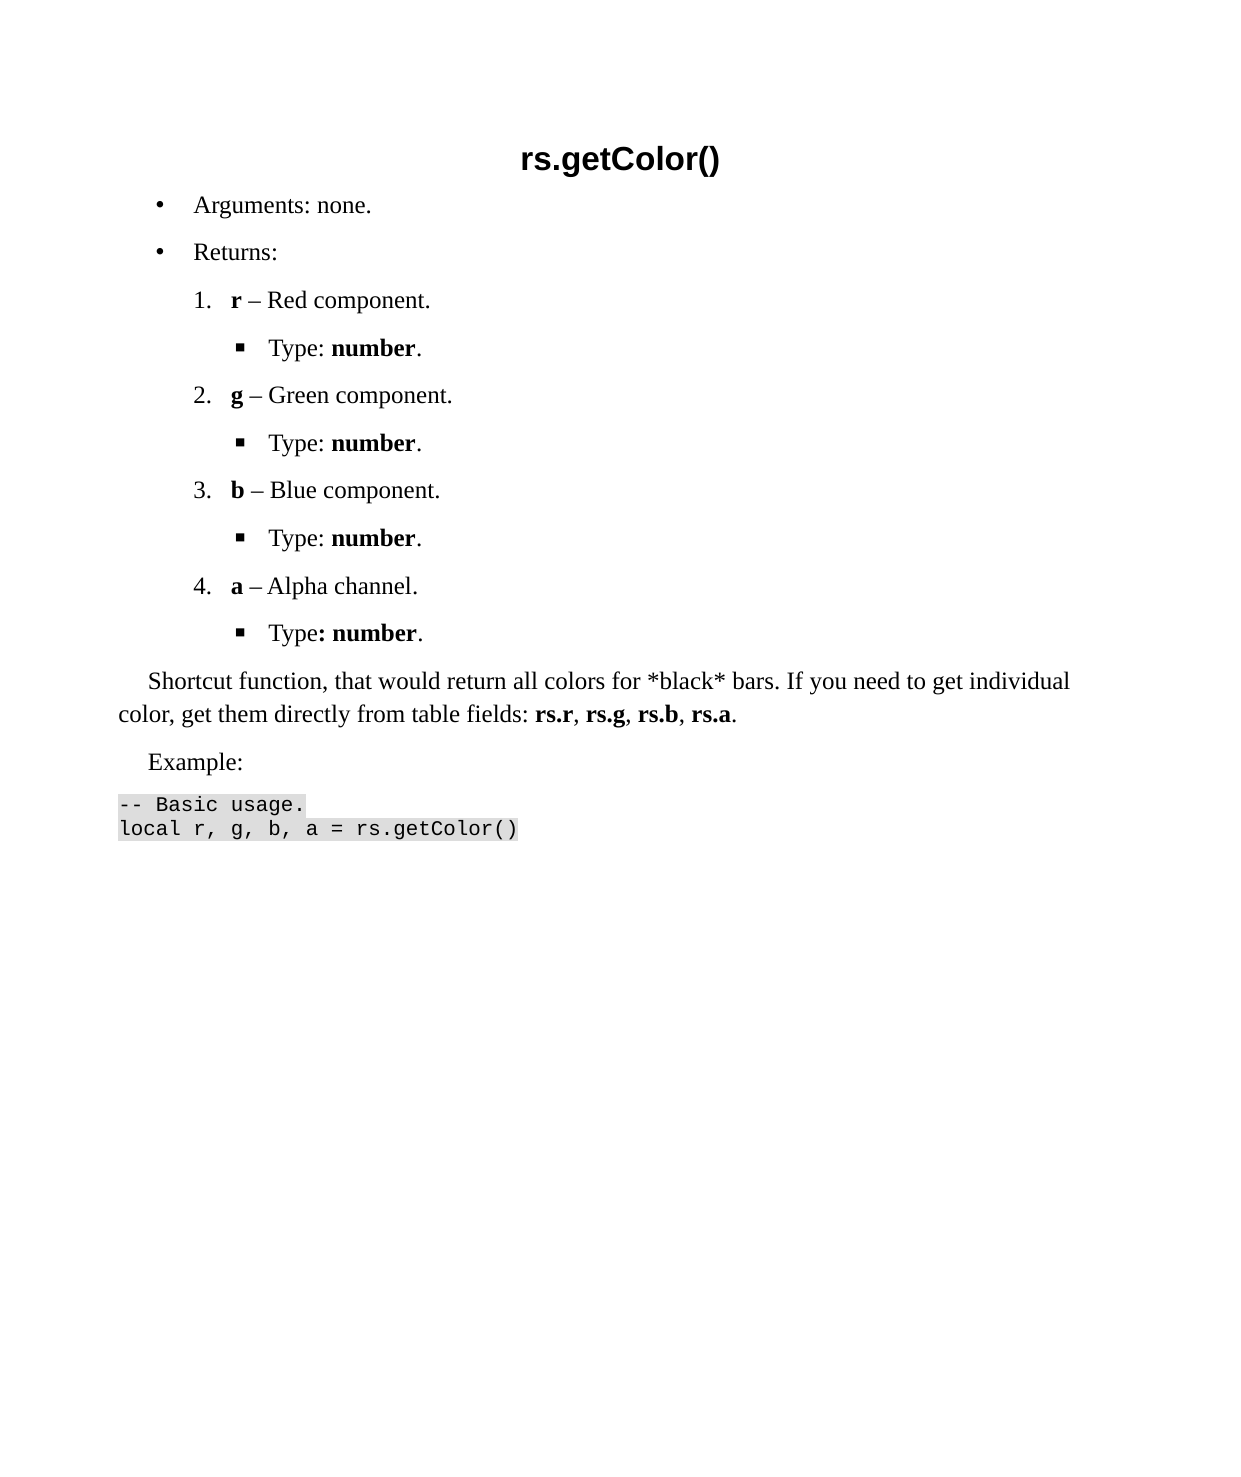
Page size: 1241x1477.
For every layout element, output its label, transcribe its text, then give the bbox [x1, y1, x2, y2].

list Type: number. [231, 618, 1122, 647]
list r – Red component. [193, 285, 1122, 314]
list a – Alpha channel. [193, 571, 1122, 599]
list Type: number. [231, 523, 1122, 552]
text Shortcut function, that would return all colors for *black* bars. If you need to get individual color, get them directly from table fields: rs.r, rs.g, rs.b, rs.a. [118, 666, 1122, 728]
text local r, g, b, a = rs.getColor() [518, 818, 1122, 841]
list g – Green component. [193, 380, 1122, 409]
text -- Basic usage. [306, 794, 1122, 818]
list Type: number. [231, 333, 1122, 361]
list b – Blue component. [193, 476, 1122, 504]
list Returns: [156, 237, 1122, 266]
list Type: number. [231, 428, 1122, 457]
text Example: [118, 747, 1122, 775]
subtitle rs.getColor() [118, 139, 1122, 177]
list Arguments: none. [156, 190, 1122, 219]
